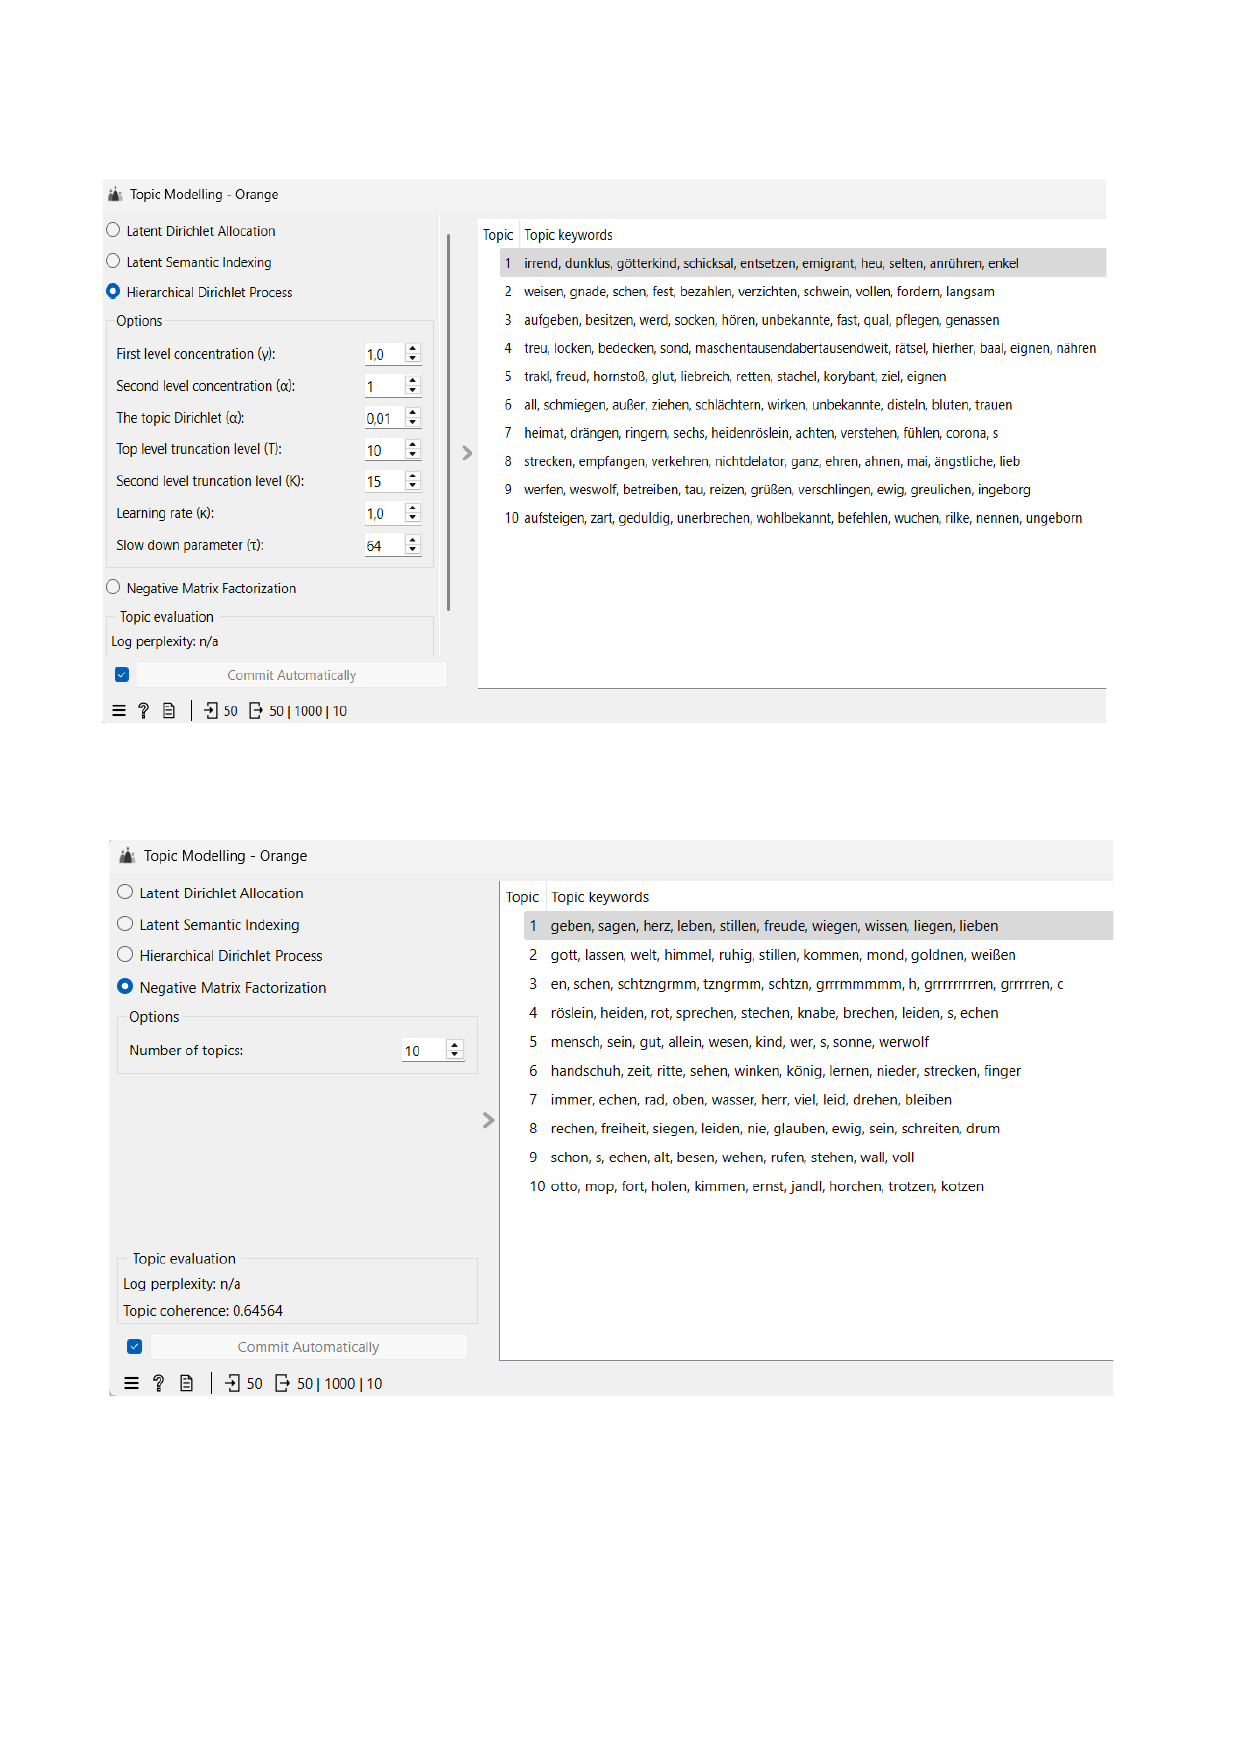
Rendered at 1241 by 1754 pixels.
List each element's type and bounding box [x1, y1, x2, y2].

picture [109, 840, 1114, 1396]
picture [102, 179, 1107, 723]
